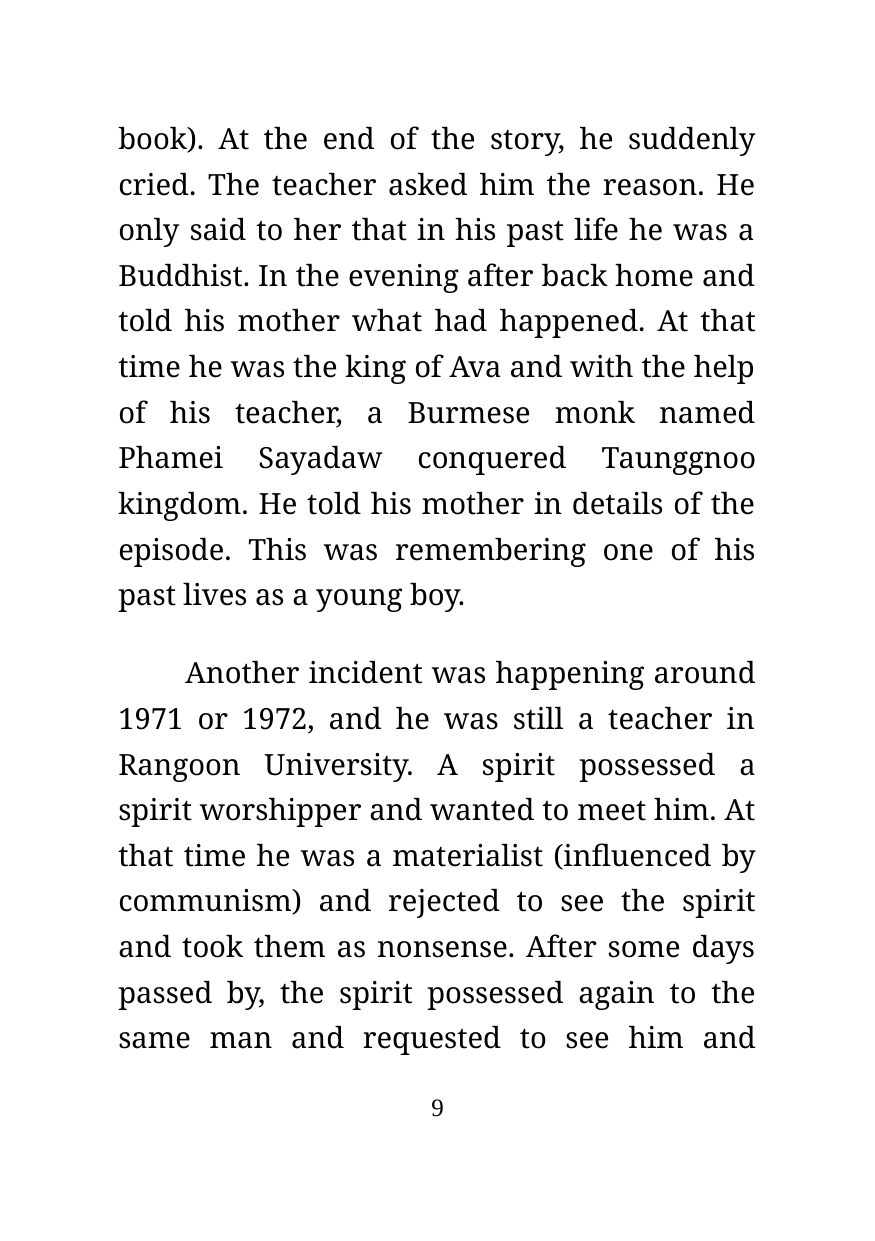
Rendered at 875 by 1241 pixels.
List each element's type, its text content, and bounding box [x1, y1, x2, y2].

text book). At the end of the story, he suddenly cried. The teacher asked him the reason. He only said to her that in his past life he was a Buddhist. In the evening after back home and told his mother what had happened. At that time he was the king of Ava and with the help of his teacher, a Burmese monk named Phamei Sayadaw conquered Taunggnoo kingdom. He told his mother in details of the episode. This was remembering one of his past lives as a young boy. [118, 118, 756, 614]
text Another incident was happening around 1971 or 1972, and he was still a teacher in Rangoon University. A spirit possessed a spirit worshipper and wanted to meet him. At that time he was a materialist (influenced by communism) and rejected to see the spirit and took them as nonsense. After some days passed by, the spirit possessed again to the same man and requested to see him and [118, 652, 756, 1057]
